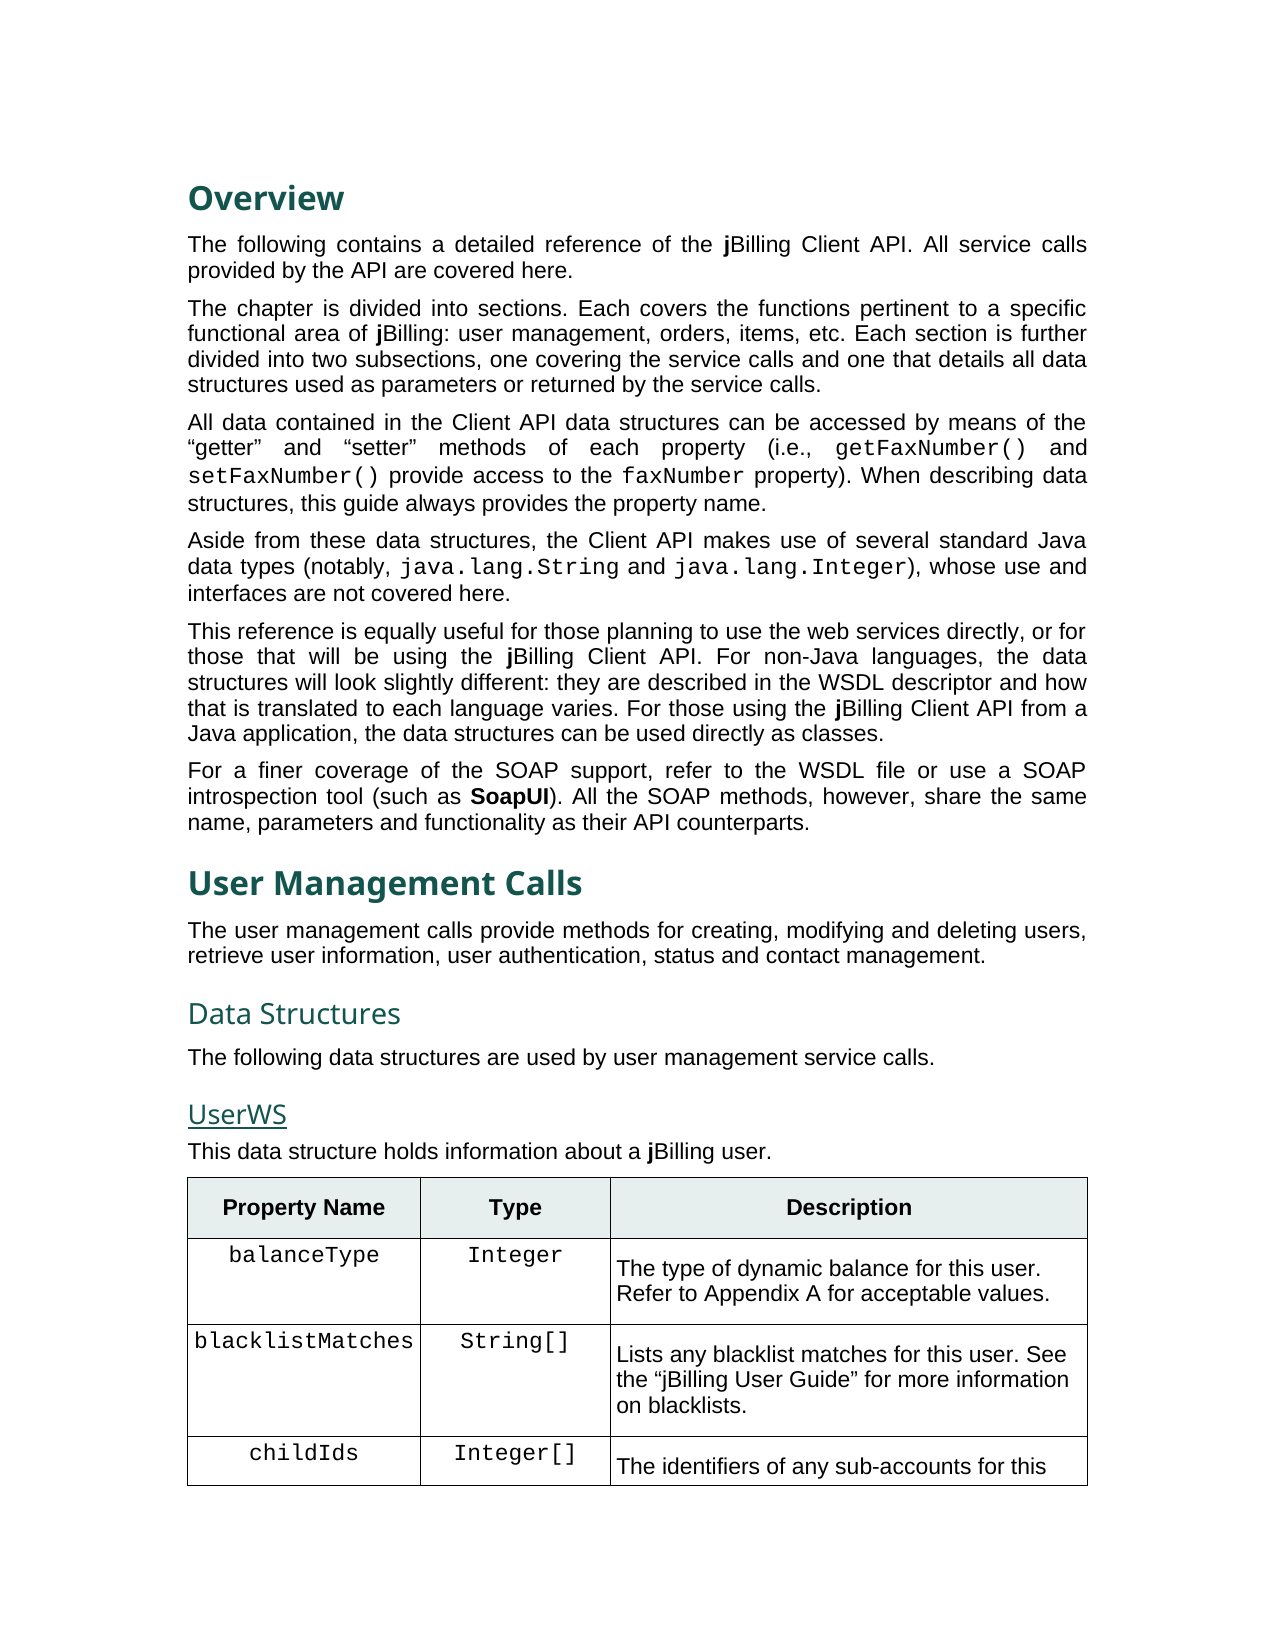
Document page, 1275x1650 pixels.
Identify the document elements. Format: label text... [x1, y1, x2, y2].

table_cell childIds [188, 1437, 420, 1485]
text All data contained in the Client API data structures can be accessed by means of the “getter” and “setter” methods of each property (i.e., getFaxNumber() and setFaxNumber() provide access to the faxNumber property). When describing data structures, this guide always provides the property name. [187, 409, 1087, 516]
text This reference is equally useful for those planning to use the web services directly, or for those that will be using the jBilling Client API. For non-Java languages, the data structures will look slightly different: they are described in the WSDL descriptor and how that is translated to each language varies. For those using the jBilling Client API from a Java application, the data structures can be used directly as classes. [187, 618, 1087, 746]
table_cell blacklistMatches [188, 1325, 420, 1436]
table_header Property Name [188, 1178, 420, 1238]
table_header Description [611, 1178, 1087, 1238]
text For a finer coverage of the SOAP support, refer to the WSDL file or use a SOAP introspection tool (such as SoapUI). All the SOAP methods, however, share the same name, parameters and functionality as their API counterparts. [187, 758, 1087, 835]
table_cell String[] [421, 1325, 610, 1436]
text Aside from these data structures, the Client API makes use of several standard Java data types (notably, java.lang.String and java.lang.Integer), whose use and interfaces are not covered here. [187, 528, 1087, 607]
table_cell Integer [421, 1239, 610, 1324]
subtitle Overview [187, 175, 1087, 220]
subtitle User Management Calls [187, 860, 1087, 906]
table_cell The type of dynamic balance for this user. Refer to Appendix A for acceptable values. [611, 1239, 1087, 1324]
table_header Type [421, 1178, 610, 1238]
table_cell balanceType [188, 1239, 420, 1324]
table_cell Integer[] [421, 1437, 610, 1485]
subtitle Data Structures [187, 993, 1087, 1033]
text The user management calls provide methods for creating, modifying and deleting users, retrieve user information, user authentication, status and contact management. [187, 917, 1087, 968]
table_cell Lists any blacklist matches for this user. See the “jBilling User Guide” for more information on blacklists. [611, 1325, 1087, 1436]
subtitle UserWS [187, 1096, 1087, 1132]
text This data structure holds information about a jBilling user. [187, 1139, 1087, 1164]
text The following data structures are used by user management service calls. [187, 1045, 1087, 1071]
table_cell The identifiers of any sub-accounts for this [611, 1437, 1087, 1485]
text The chapter is divided into sections. Each covers the functions pertinent to a specific functional area of jBilling: user management, orders, items, etc. Each section is further divided into two subsections, one covering the service calls and one that details all data structures used as parameters or returned by the service calls. [187, 295, 1087, 398]
text The following contains a detailed reference of the jBilling Client API. All service calls provided by the API are covered here. [187, 232, 1087, 283]
